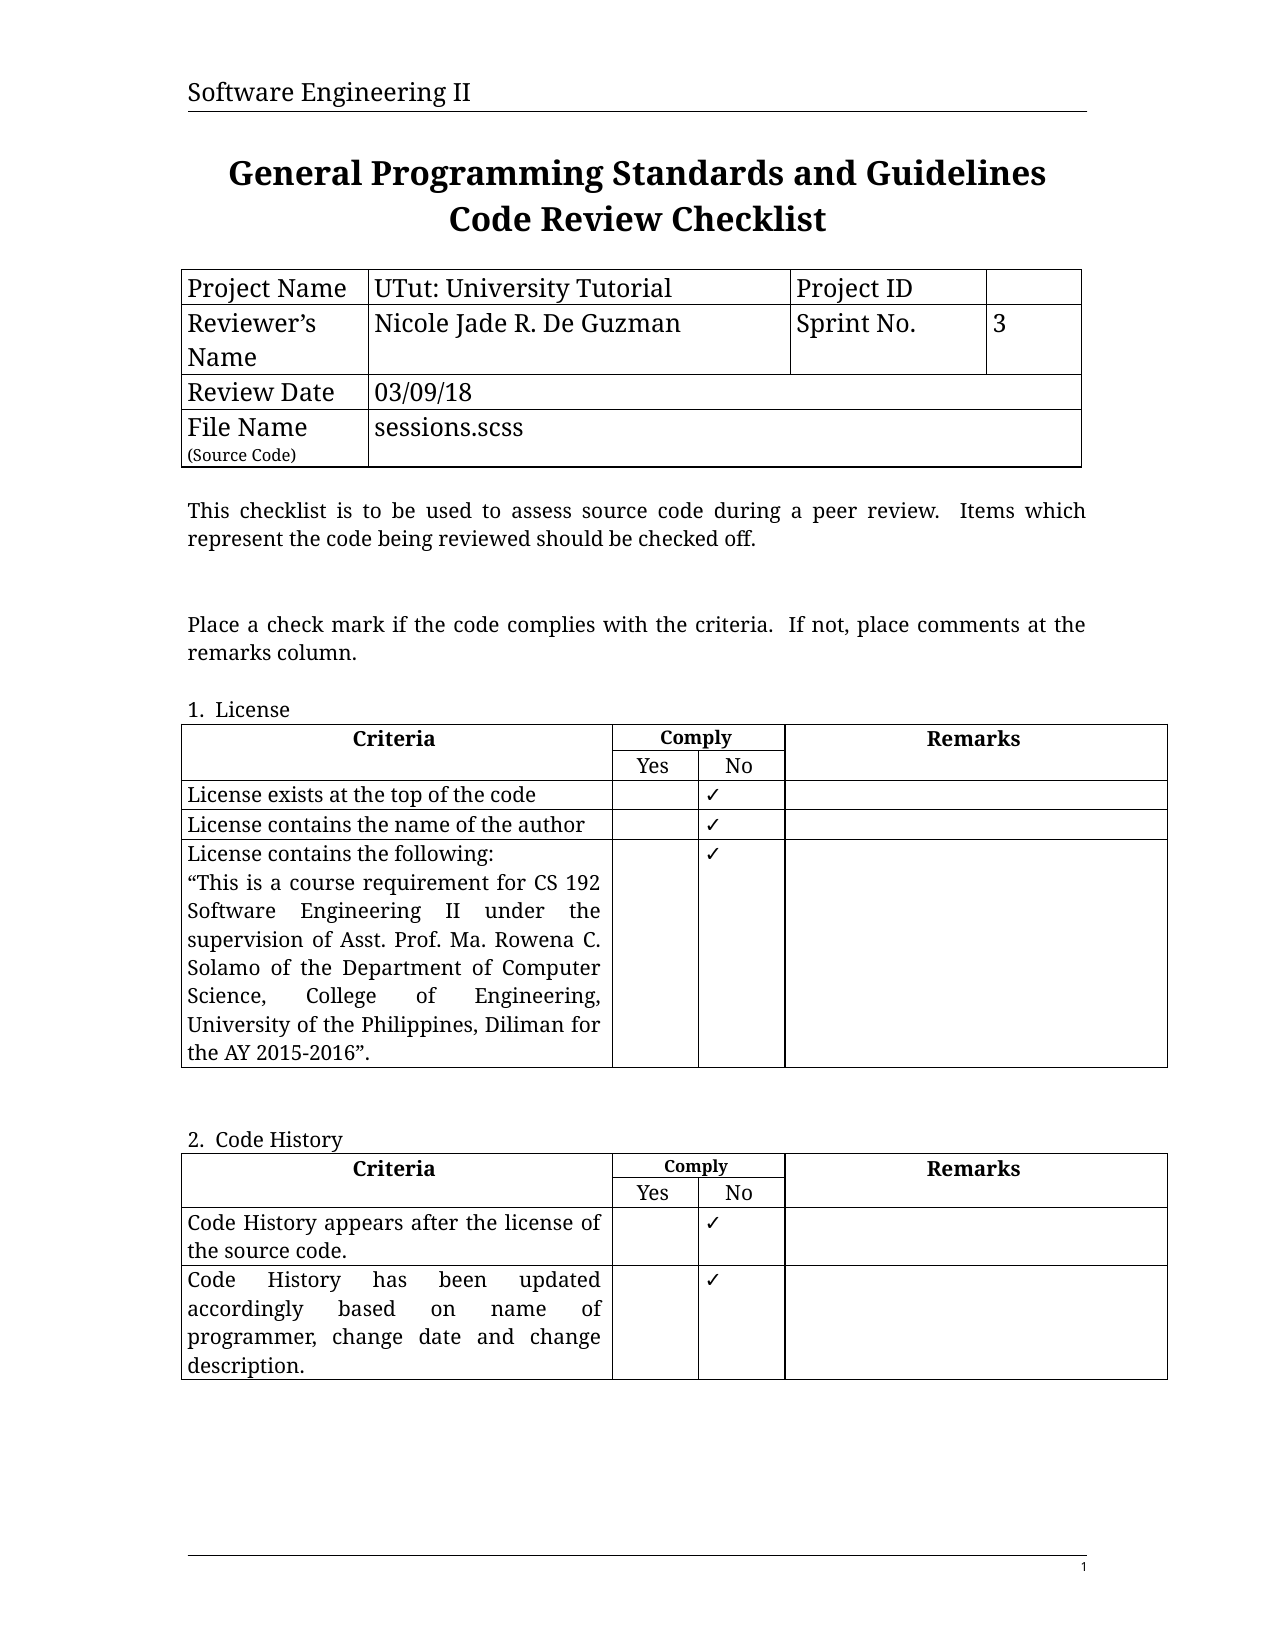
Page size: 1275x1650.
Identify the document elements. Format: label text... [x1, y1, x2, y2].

table_cell No [699, 751, 704, 779]
text 2. Code History [187, 1125, 1087, 1153]
table_header Comply [774, 1154, 784, 1177]
table_cell [613, 781, 618, 809]
table_cell [613, 1266, 698, 1379]
table_cell [1156, 810, 1167, 838]
table_cell [1156, 781, 1167, 809]
table_cell No [699, 1178, 704, 1207]
table_cell 03/09/18 [369, 375, 374, 409]
table_cell [786, 840, 1167, 1067]
table_cell 03/09/18 [1070, 375, 1081, 409]
text This checklist is to be used to assess source code during a peer review. Items which represent the code being reviewed should be checked off. [187, 496, 1087, 553]
table_cell Yes [613, 751, 618, 779]
table_cell 3 [987, 305, 1081, 373]
table_cell No [774, 751, 784, 779]
table_cell [613, 810, 618, 838]
table_cell [687, 810, 698, 838]
table_cell Nicole Jade R. De Guzman [369, 305, 790, 373]
table_cell Reviewer’s Name [357, 305, 368, 373]
table_header Comply [613, 725, 618, 750]
table_cell [613, 840, 698, 1067]
table_header Remarks [786, 1154, 1167, 1207]
text 1. License [187, 695, 1087, 723]
table_cell Yes [687, 1178, 698, 1207]
table_cell Sprint No. [791, 305, 986, 373]
table_header Criteria [182, 725, 612, 779]
table_cell Yes [613, 1178, 618, 1207]
table_header [987, 270, 992, 304]
text General Programming Standards and Guidelines Code Review Checklist [187, 150, 1087, 241]
table_cell File Name (Source Code) [357, 410, 368, 466]
table_cell [786, 781, 791, 809]
table_header Criteria [182, 1154, 612, 1207]
table_cell ✓ [699, 840, 784, 1067]
table_cell ✓ [774, 810, 784, 838]
table_cell [786, 1208, 1167, 1264]
table_cell ✓ [699, 1266, 784, 1379]
table_header [1070, 270, 1081, 304]
table_header Remarks [786, 725, 1167, 779]
table_cell Yes [687, 751, 698, 779]
text Place a check mark if the code complies with the criteria. If not, place comments at the remarks column. [187, 610, 1087, 667]
table_cell ✓ [699, 1208, 784, 1264]
table_cell [613, 1208, 698, 1264]
table_header Project ID [976, 270, 986, 304]
table_cell sessions.scss [369, 410, 1081, 466]
table_header Comply [774, 725, 784, 750]
table_header Project Name [357, 270, 368, 304]
table_cell ✓ [699, 810, 704, 838]
table_cell Reviewer’s Name [182, 305, 187, 373]
table_cell [786, 810, 791, 838]
table_cell ✓ [774, 781, 784, 809]
table_cell Review Date [357, 375, 368, 409]
table_cell [786, 1266, 1167, 1379]
table_cell No [774, 1178, 784, 1207]
table_cell ✓ [699, 781, 704, 809]
table_cell [687, 781, 698, 809]
